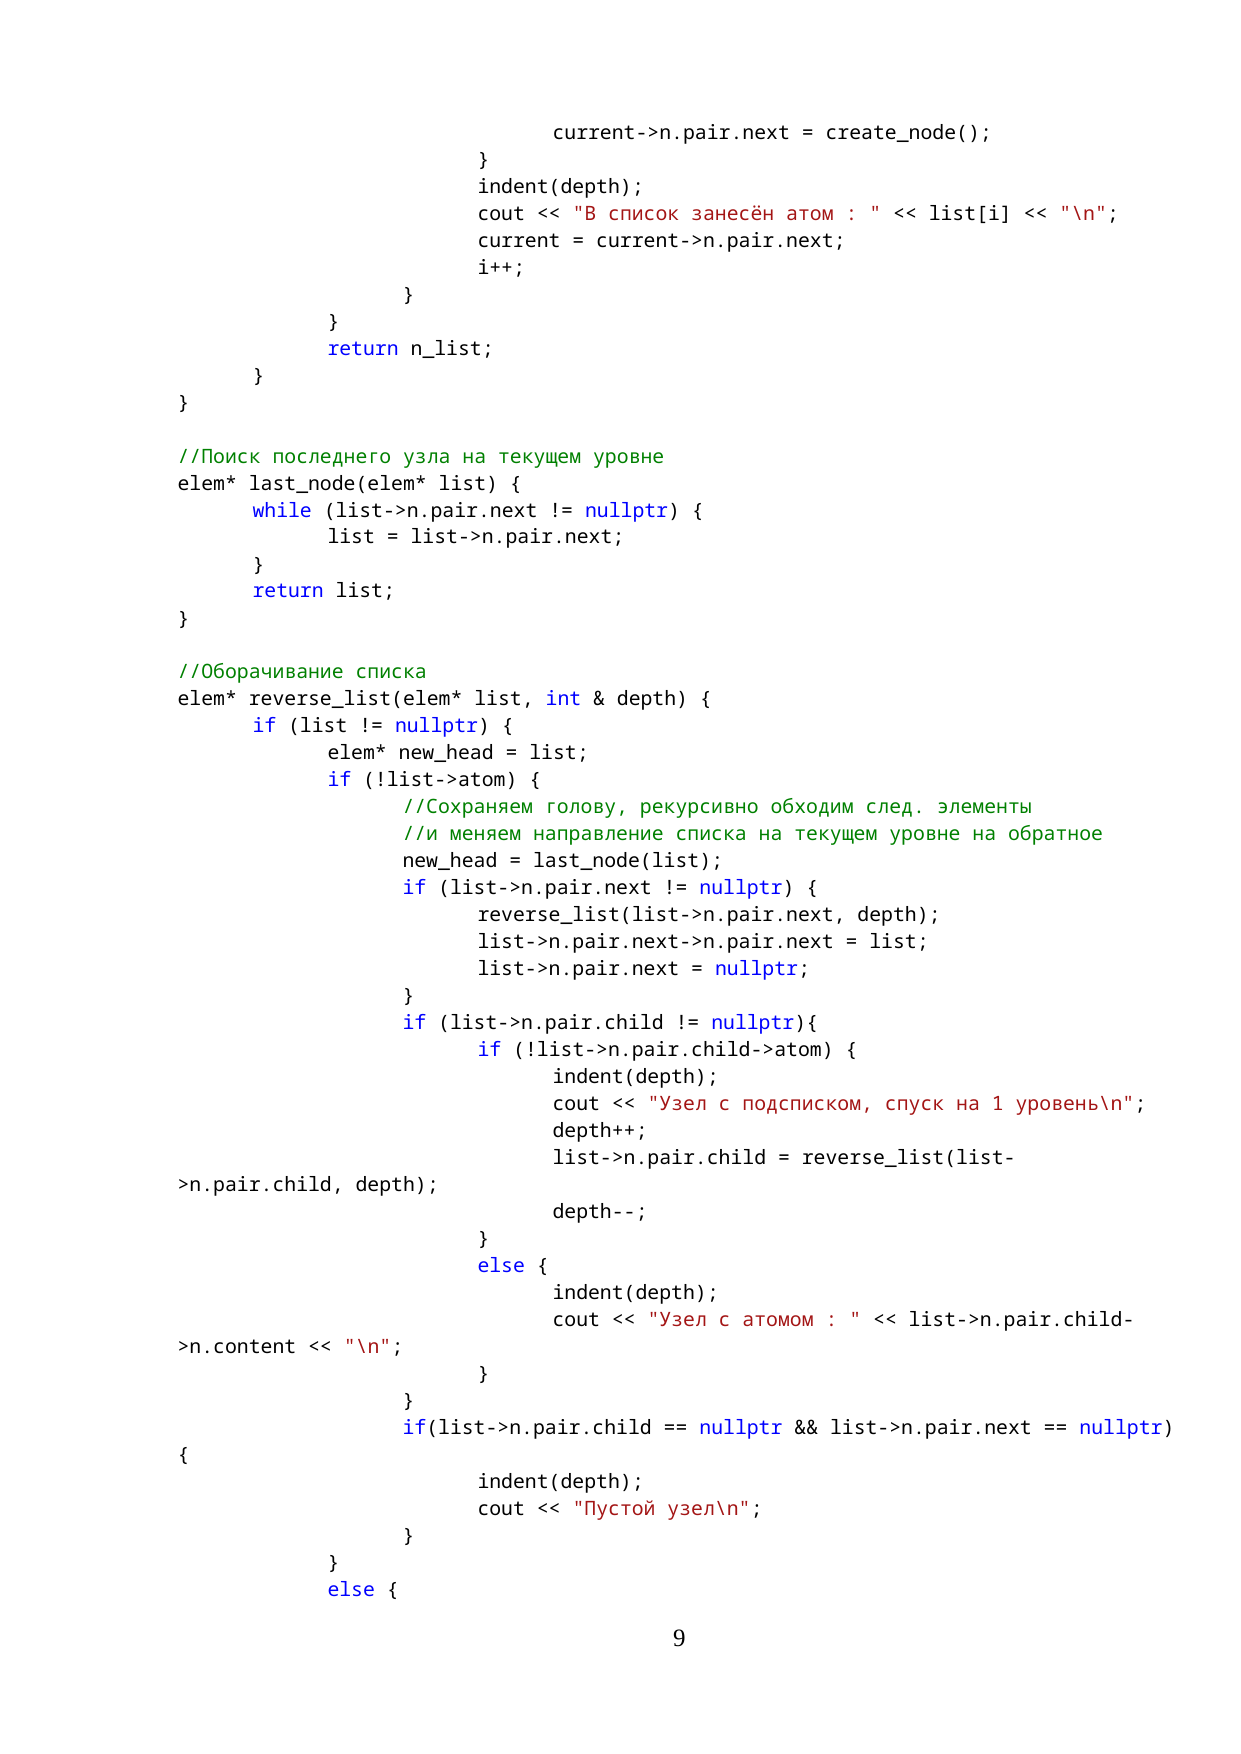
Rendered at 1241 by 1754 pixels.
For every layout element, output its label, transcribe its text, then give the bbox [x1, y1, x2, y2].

text } [177, 1386, 1181, 1413]
text return list; [177, 577, 1181, 604]
text if (list->n.pair.next != nullptr) { [177, 873, 1181, 901]
text indent(depth); [177, 1278, 1181, 1305]
text } [177, 307, 1181, 334]
text list->n.pair.next->n.pair.next = list; [177, 927, 1181, 954]
text } [177, 1359, 1181, 1386]
text depth--; [177, 1197, 1181, 1224]
text if (list != nullptr) { [177, 712, 1181, 739]
text if (!list->n.pair.child->atom) { [177, 1035, 1181, 1062]
text new_head = last_node(list); [177, 847, 1181, 873]
text } [177, 1548, 1181, 1575]
text indent(depth); [177, 172, 1181, 199]
text } [177, 388, 1181, 415]
text if (list->n.pair.child != nullptr){ [177, 1008, 1181, 1035]
text //Сохраняем голову, рекурсивно обходим след. элементы [177, 793, 1181, 819]
text cout << "В список занесён атом : " << list[i] << "\n"; [177, 199, 1181, 226]
text while (list->n.pair.next != nullptr) { [177, 496, 1181, 523]
text if (!list->atom) { [177, 766, 1181, 793]
text depth++; [177, 1116, 1181, 1143]
text } [177, 145, 1181, 172]
text //Оборачивание списка [177, 658, 1181, 685]
text reverse_list(list->n.pair.next, depth); [177, 901, 1181, 927]
text cout << "Узел с подсписком, спуск на 1 уровень\n"; [177, 1089, 1181, 1116]
text list->n.pair.child = reverse_list(list->n.pair.child, depth); [177, 1143, 1181, 1197]
text indent(depth); [177, 1467, 1181, 1494]
text } [177, 361, 1181, 388]
text else { [177, 1251, 1181, 1278]
text } [177, 550, 1181, 577]
text else { [177, 1575, 1181, 1602]
text } [177, 280, 1181, 307]
text //Поиск последнего узла на текущем уровне [177, 442, 1181, 469]
text elem* last_node(elem* list) { [177, 469, 1181, 496]
text indent(depth); [177, 1062, 1181, 1089]
text cout << "Узел с атомом : " << list->n.pair.child->n.content << "\n"; [177, 1305, 1181, 1359]
text list->n.pair.next = nullptr; [177, 954, 1181, 981]
text return n_list; [177, 334, 1181, 361]
text //и меняем направление списка на текущем уровне на обратное [177, 819, 1181, 847]
text current->n.pair.next = create_node(); [177, 118, 1181, 145]
text elem* new_head = list; [177, 739, 1181, 766]
text list = list->n.pair.next; [177, 523, 1181, 550]
text } [177, 1224, 1181, 1251]
text cout << "Пустой узел\n"; [177, 1494, 1181, 1521]
text } [177, 604, 1181, 631]
text if(list->n.pair.child == nullptr && list->n.pair.next == nullptr) { [177, 1413, 1181, 1467]
text elem* reverse_list(elem* list, int & depth) { [177, 685, 1181, 712]
text } [177, 981, 1181, 1008]
text current = current->n.pair.next; [177, 226, 1181, 253]
text i++; [177, 253, 1181, 280]
text } [177, 1521, 1181, 1548]
